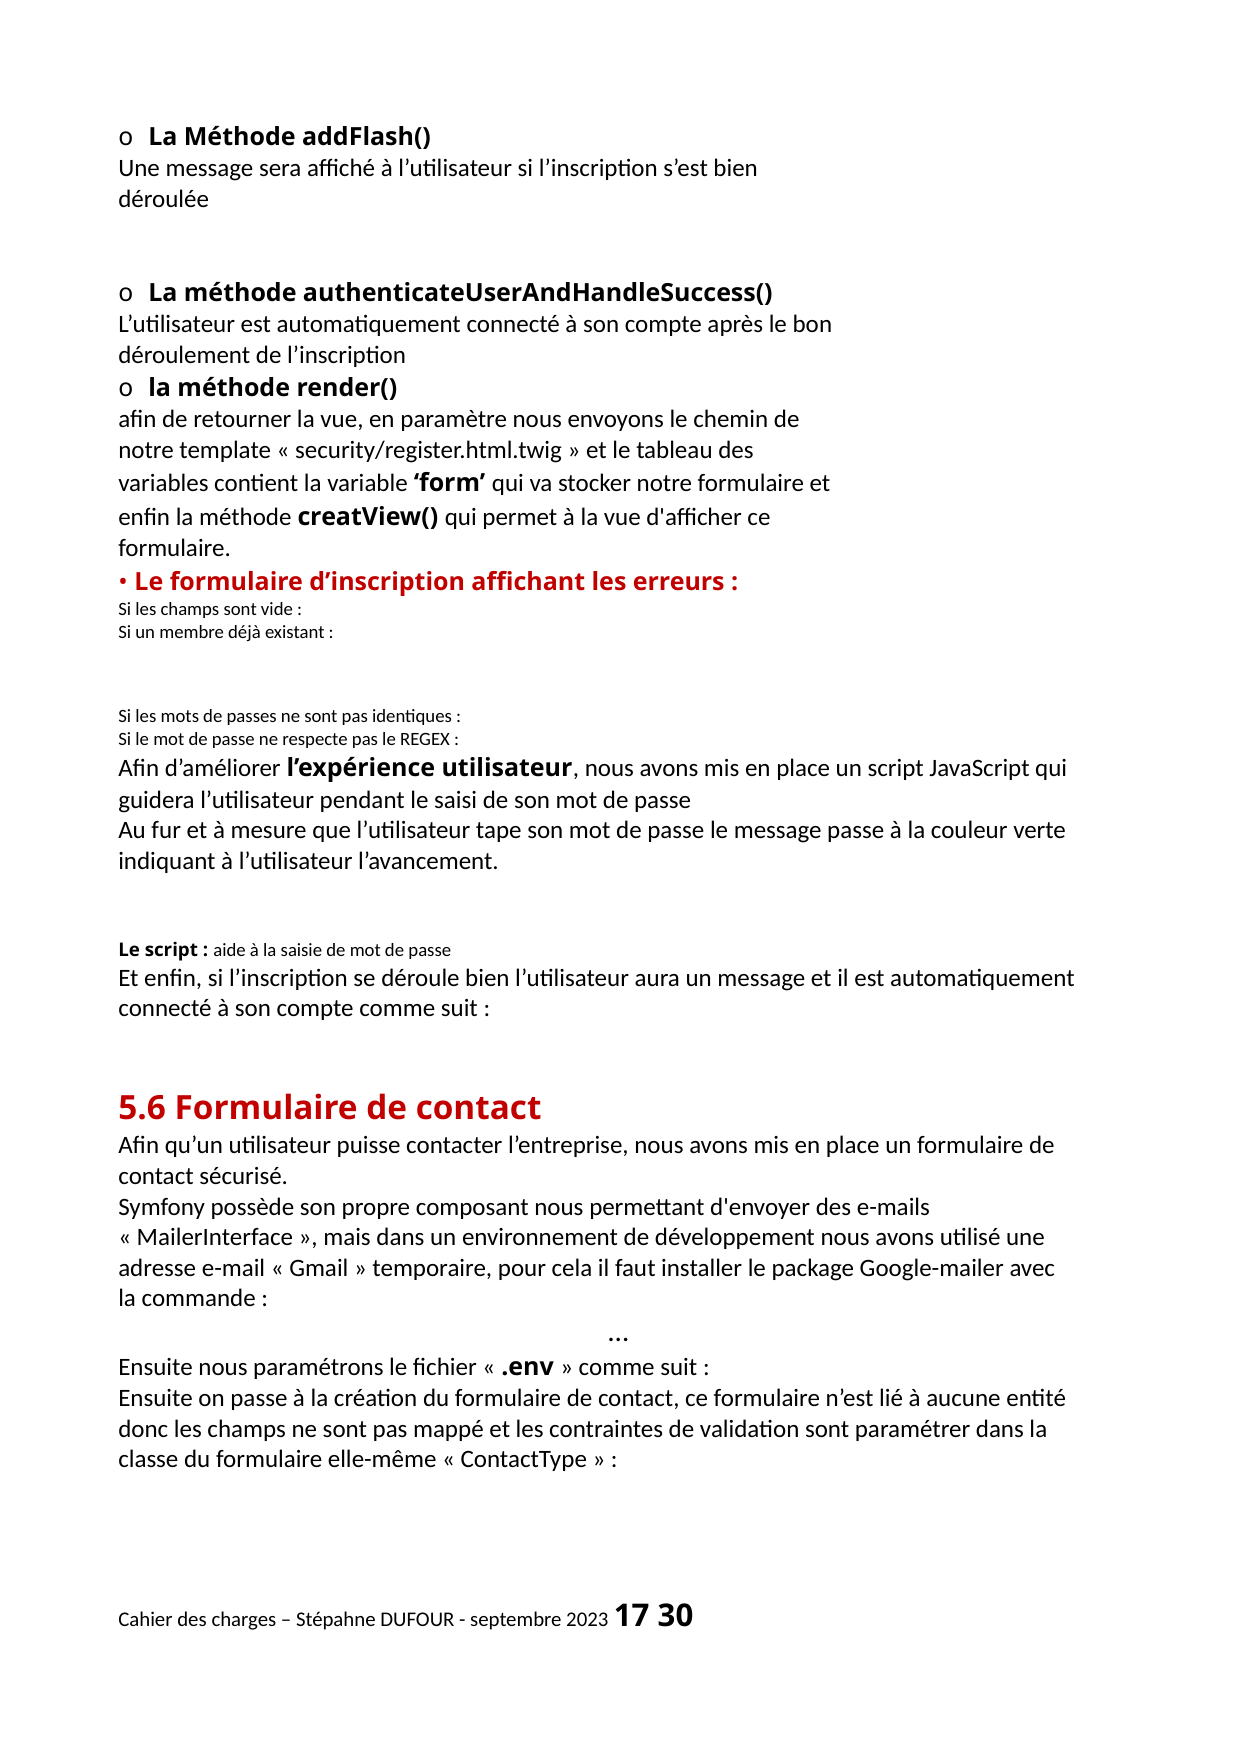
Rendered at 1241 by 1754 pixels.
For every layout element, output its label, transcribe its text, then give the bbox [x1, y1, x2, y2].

text Symfony possède son propre composant nous permettant d'envoyer des e-mails [118, 1191, 1122, 1221]
text L’utilisateur est automatiquement connecté à son compte après le bon [118, 308, 1122, 339]
text Si les champs sont vide : [118, 597, 1122, 620]
text Si un membre déjà existant : [118, 620, 1122, 643]
text déroulement de l’inscription [118, 339, 1122, 369]
text notre template « security/register.html.twig » et le tableau des [118, 434, 1122, 464]
text la commande : [118, 1282, 1122, 1313]
text o La Méthode addFlash() [118, 118, 1122, 152]
text adresse e-mail « Gmail » temporaire, pour cela il faut installer le package Google-mailer avec [118, 1252, 1122, 1282]
text déroulée [118, 183, 1122, 213]
text 43 [118, 213, 1122, 249]
text • Le formulaire d’inscription affichant les erreurs : [118, 563, 1122, 597]
text donc les champs ne sont pas mappé et les contraintes de validation sont paramétrer dans la [118, 1413, 1122, 1443]
text 47 [118, 1474, 1122, 1509]
text composer require symfony/google-mailer… [118, 1313, 1122, 1348]
text Si les mots de passes ne sont pas identiques : [118, 704, 1122, 727]
text Si le mot de passe ne respecte pas le REGEX : [118, 727, 1122, 750]
text 44 [118, 643, 1122, 679]
text enfin la méthode creatView() qui permet à la vue d'afficher ce [118, 498, 1122, 533]
text connecté à son compte comme suit : [118, 993, 1122, 1023]
text Ensuite on passe à la création du formulaire de contact, ce formulaire n’est lié à aucune entité [118, 1382, 1122, 1413]
text classe du formulaire elle-même « ContactType » : [118, 1443, 1122, 1474]
text formulaire. [118, 533, 1122, 563]
text Le script : aide à la saisie de mot de passe [118, 937, 1122, 962]
text 5.6 Formulaire de contact [118, 1084, 1122, 1129]
text guidera l’utilisateur pendant le saisi de son mot de passe [118, 784, 1122, 814]
text 45 [118, 876, 1122, 911]
text Afin qu’un utilisateur puisse contacter l’entreprise, nous avons mis en place un formulaire de [118, 1129, 1122, 1160]
text variables contient la variable ‘form’ qui va stocker notre formulaire et [118, 464, 1122, 498]
text indiquant à l’utilisateur l’avancement. [118, 845, 1122, 876]
text « MailerInterface », mais dans un environnement de développement nous avons utilisé une [118, 1221, 1122, 1252]
text o La méthode authenticateUserAndHandleSuccess() [118, 274, 1122, 308]
text Au fur et à mesure que l’utilisateur tape son mot de passe le message passe à la couleur verte [118, 814, 1122, 845]
text Ensuite nous paramétrons le fichier « .env » comme suit : [118, 1348, 1122, 1382]
text Afin d’améliorer l’expérience utilisateur, nous avons mis en place un script JavaScript qui [118, 750, 1122, 784]
text o la méthode render() [118, 369, 1122, 403]
text Une message sera affiché à l’utilisateur si l’inscription s’est bien [118, 152, 1122, 183]
text afin de retourner la vue, en paramètre nous envoyons le chemin de [118, 403, 1122, 434]
text contact sécurisé. [118, 1160, 1122, 1191]
text 46 [118, 1023, 1122, 1059]
text Et enfin, si l’inscription se déroule bien l’utilisateur aura un message et il est automatiquement [118, 962, 1122, 993]
